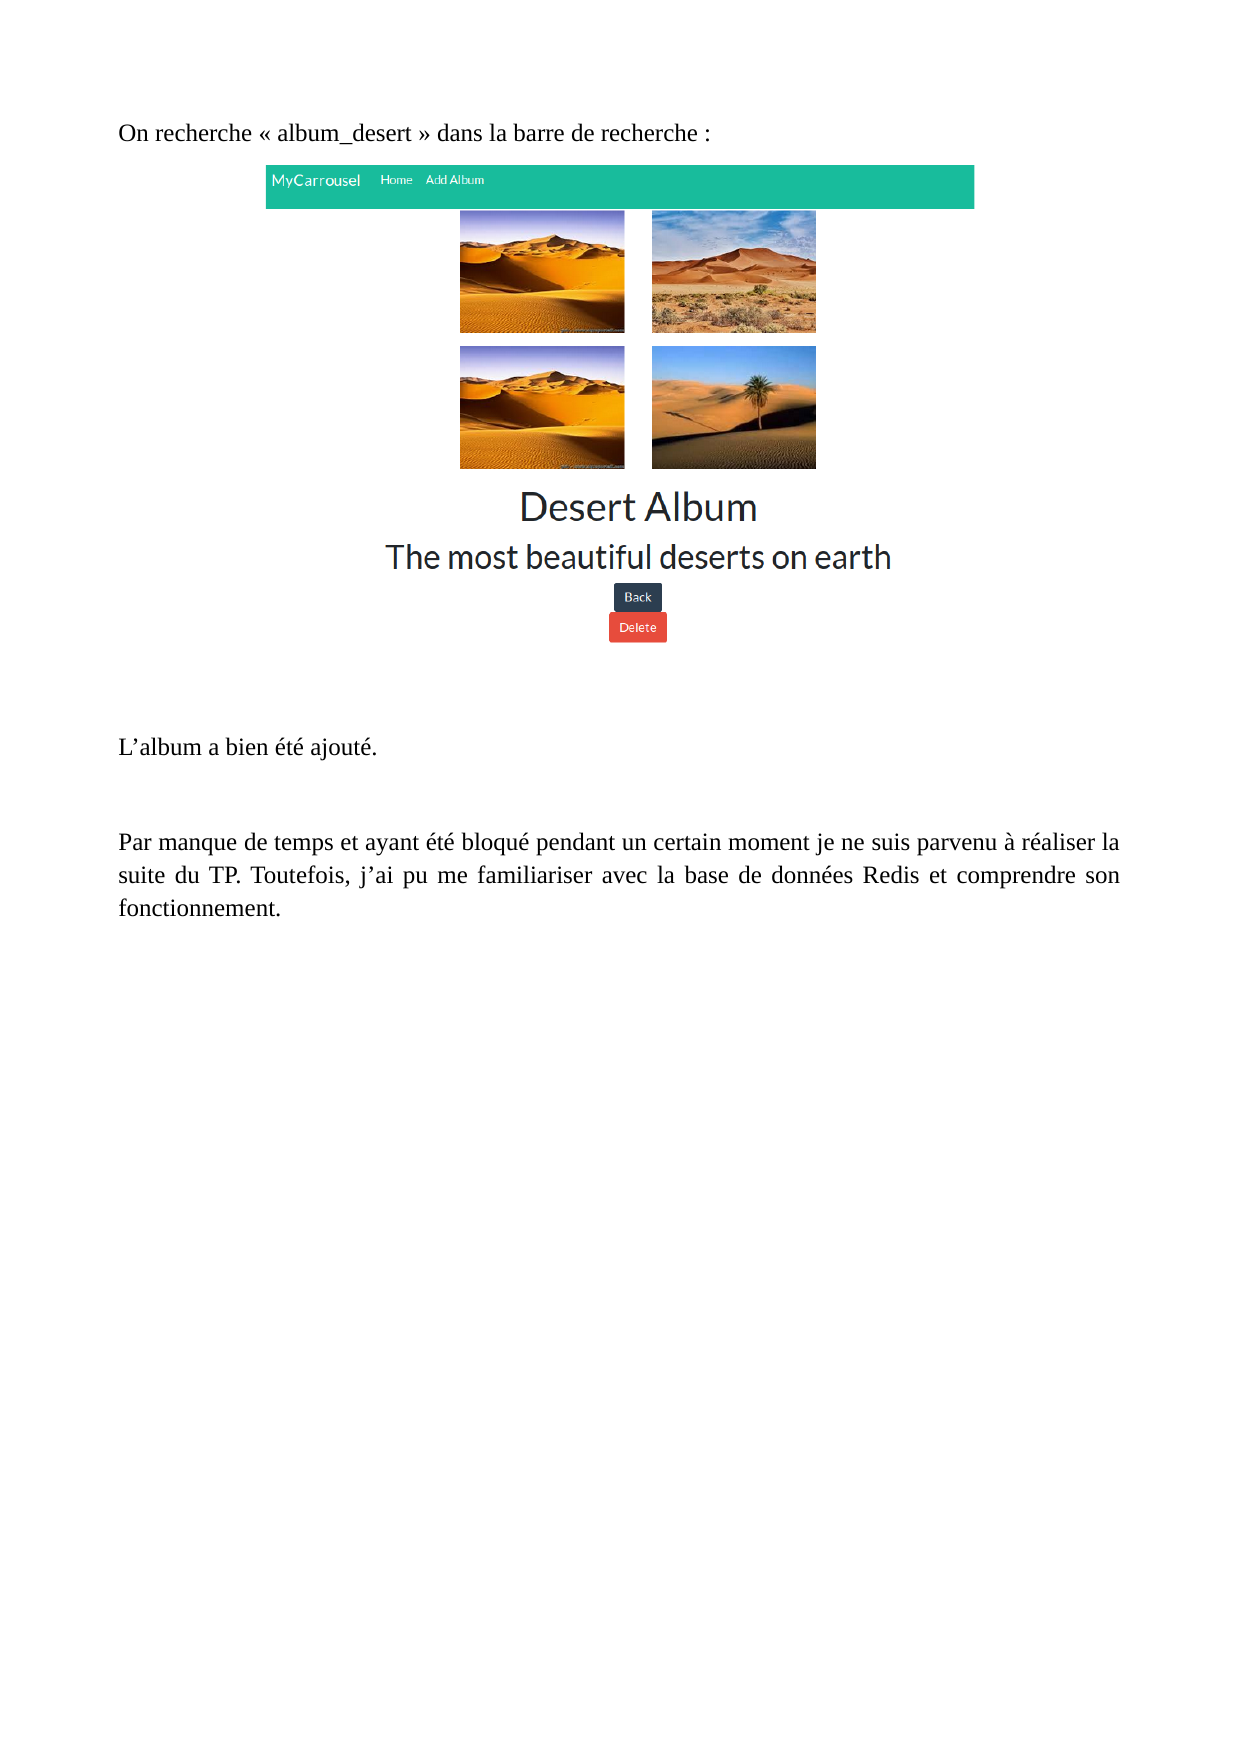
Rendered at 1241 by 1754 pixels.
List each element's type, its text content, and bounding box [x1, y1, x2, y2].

picture [265, 165, 975, 652]
text L’album a bien été ajouté. [118, 732, 1122, 761]
text Par manque de temps et ayant été bloqué pendant un certain moment je ne suis parvenu à réaliser la suite du TP. Toutefois, j’ai pu me familiariser avec la base de données Redis et comprendre son fonctionnement. [118, 827, 1122, 922]
text On recherche « album_desert » dans la barre de recherche : [118, 118, 1122, 147]
